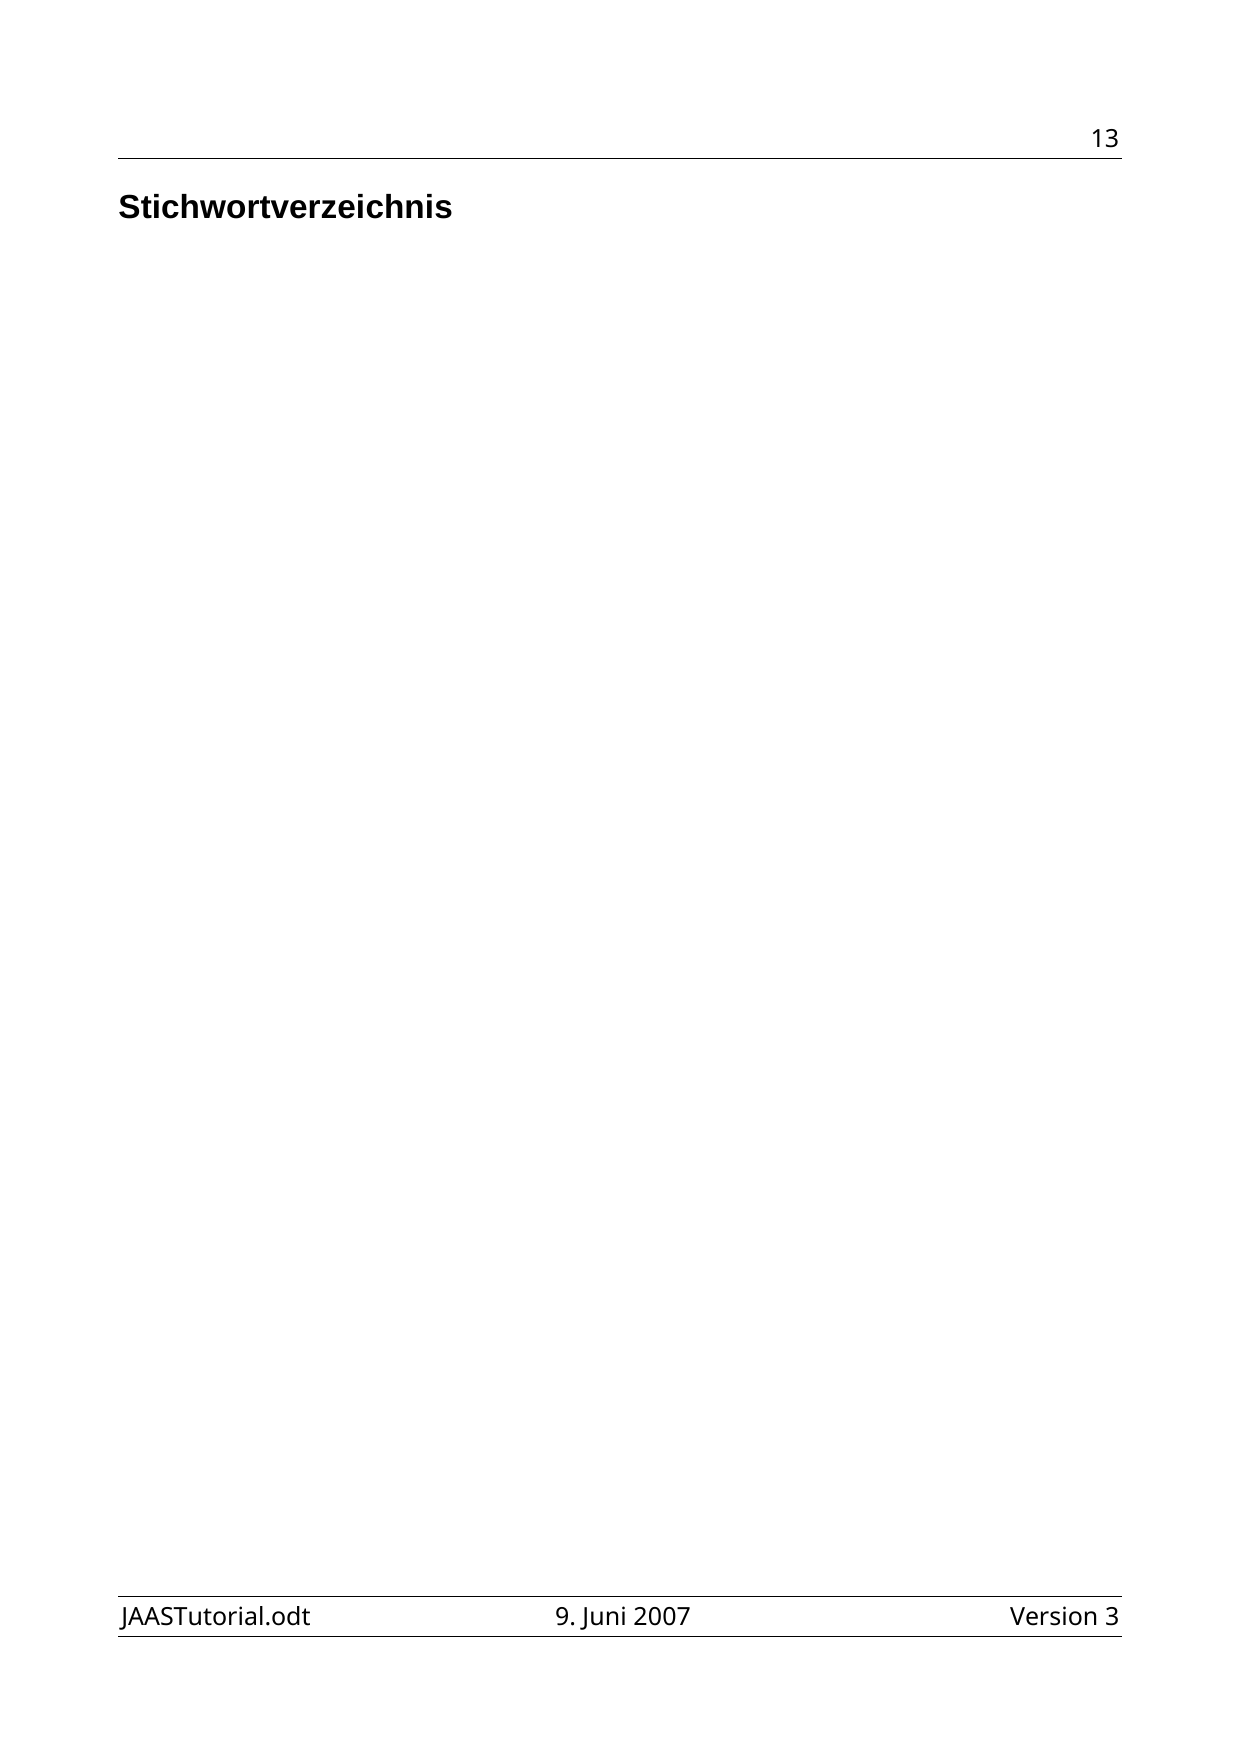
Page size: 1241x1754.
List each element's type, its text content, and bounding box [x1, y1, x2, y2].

subtitle Stichwortverzeichnis [118, 187, 1122, 225]
